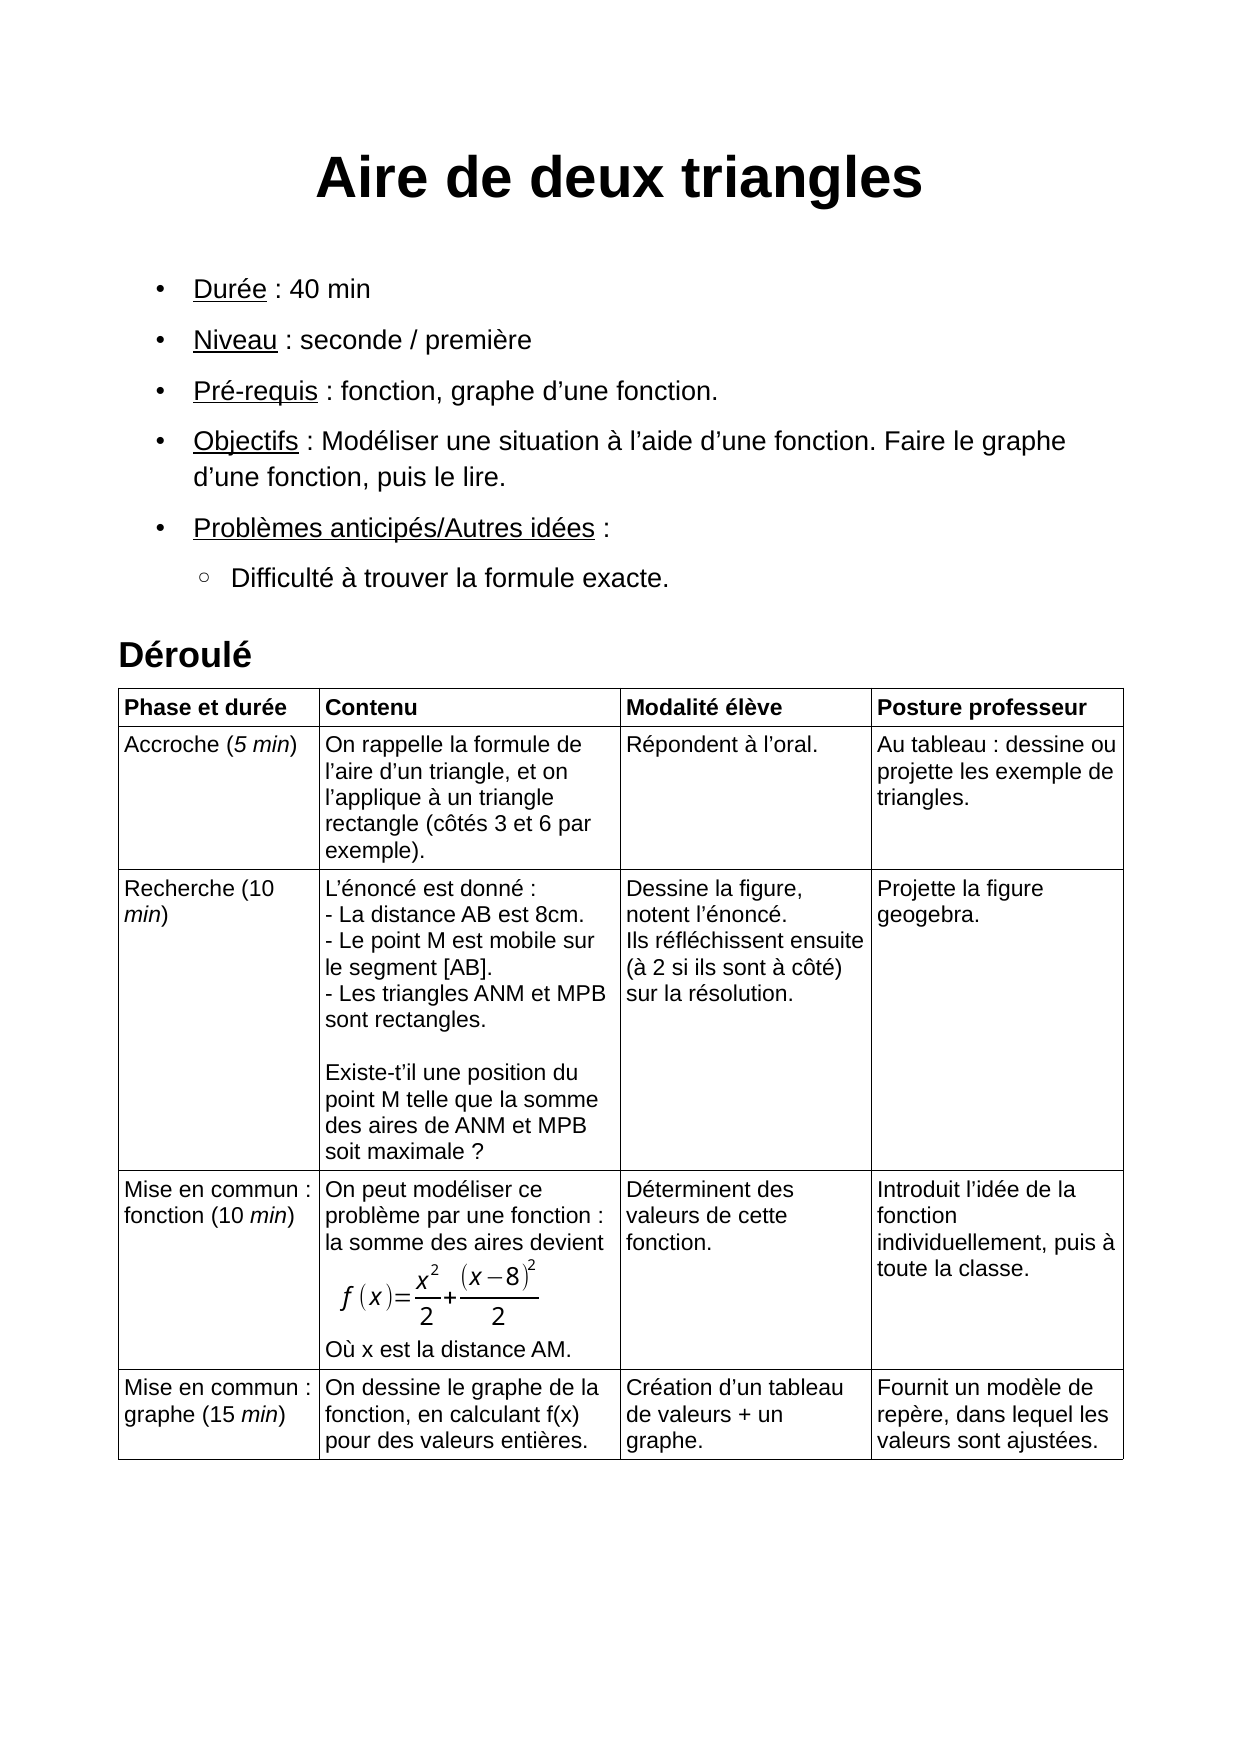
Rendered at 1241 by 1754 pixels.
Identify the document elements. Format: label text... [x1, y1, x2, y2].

table_header Phase et durée [119, 689, 319, 726]
table_cell Mise en commun : graphe (15 min) [119, 1370, 319, 1459]
table_header Contenu [320, 689, 620, 726]
list Pré-requis : fonction, graphe d’une fonction. [156, 374, 1122, 406]
list Niveau : seconde / première [156, 324, 1122, 355]
subtitle Déroulé [118, 634, 1122, 675]
table_cell Fournit un modèle de repère, dans lequel les valeurs sont ajustées. [872, 1370, 1123, 1459]
table_cell Accroche (5 min) [119, 727, 319, 869]
list Objectifs : Modéliser une situation à l’aide d’une fonction. Faire le graphe d’une fonction, puis le lire. [156, 425, 1122, 492]
table_cell Projette la figure geogebra. [872, 870, 1123, 1170]
table_cell Répondent à l’oral. [621, 727, 871, 869]
table_cell L’énoncé est donné : - La distance AB est 8cm. - Le point M est mobile sur le segment [AB]. - Les triangles ANM et MPB sont rectangles. Existe-t’il une position du point M telle que la somme des aires de ANM et MPB soit maximale ? [320, 870, 620, 1170]
table_cell On peut modéliser ce problème par une fonction : la somme des aires devient Où x est la distance AM. [320, 1171, 620, 1368]
table_cell Au tableau : dessine ou projette les exemple de triangles. [872, 727, 1123, 869]
table_cell Recherche (10 min) [119, 870, 319, 1170]
table_cell On rappelle la formule de l’aire d’un triangle, et on l’applique à un triangle rectangle (côtés 3 et 6 par exemple). [320, 727, 620, 869]
table_cell Création d’un tableau de valeurs + un graphe. [621, 1370, 871, 1459]
table_cell Mise en commun : fonction (10 min) [119, 1171, 319, 1368]
table_cell Introduit l’idée de la fonction individuellement, puis à toute la classe. [872, 1171, 1123, 1368]
table_cell Déterminent des valeurs de cette fonction. [621, 1171, 871, 1368]
list Durée : 40 min [156, 273, 1122, 304]
list Difficulté à trouver la formule exacte. [193, 562, 1122, 594]
table_cell Dessine la figure, notent l’énoncé. Ils réfléchissent ensuite (à 2 si ils sont à côté) sur la résolution. [621, 870, 871, 1170]
table_cell On dessine le graphe de la fonction, en calculant f(x) pour des valeurs entières. [320, 1370, 620, 1459]
table_header Modalité élève [621, 689, 871, 726]
list Problèmes anticipés/Autres idées : [156, 512, 1122, 543]
title Aire de deux triangles [118, 143, 1122, 210]
table_header Posture professeur [872, 689, 1123, 726]
